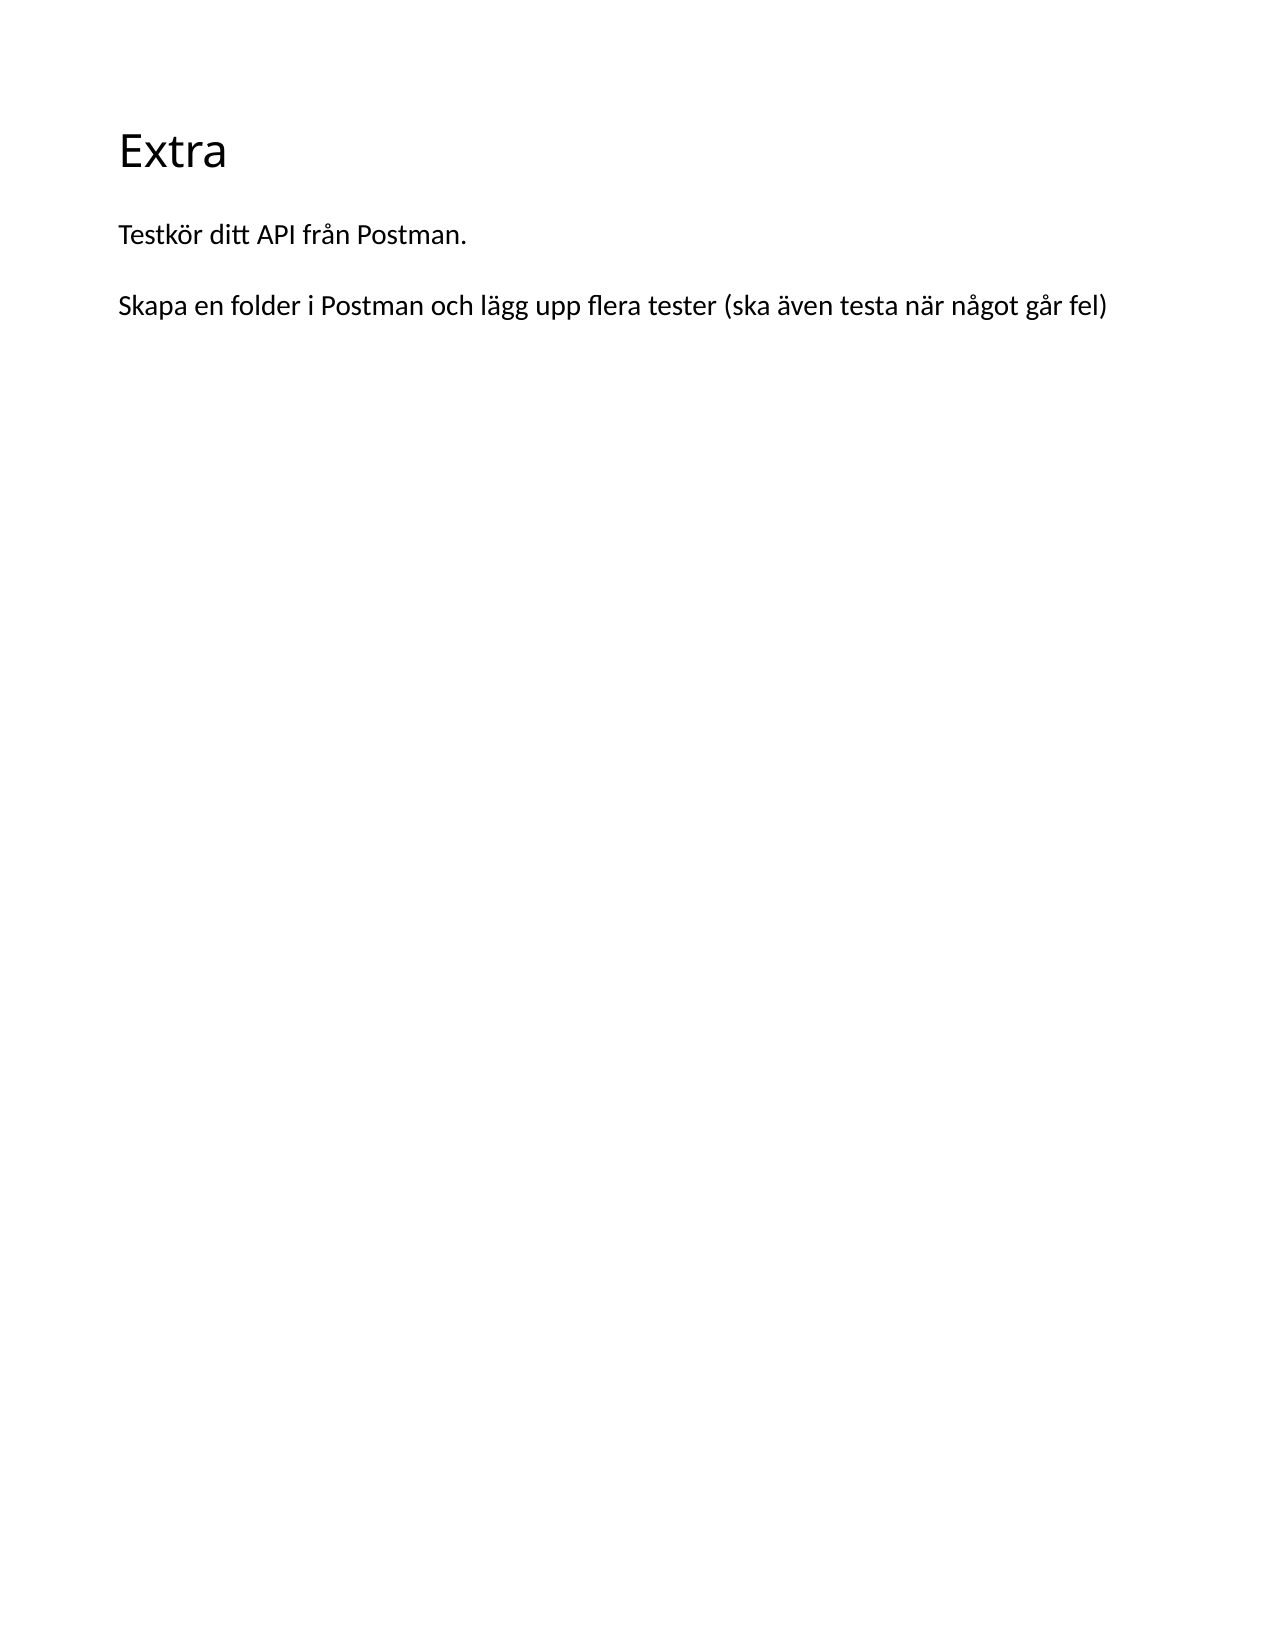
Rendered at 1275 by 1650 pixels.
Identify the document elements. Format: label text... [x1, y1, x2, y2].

text Extra [118, 118, 1157, 181]
text Skapa en folder i Postman och lägg upp flera tester (ska även testa när något går fel) [118, 287, 1157, 323]
text Testkör ditt API från Postman. [118, 216, 1157, 252]
